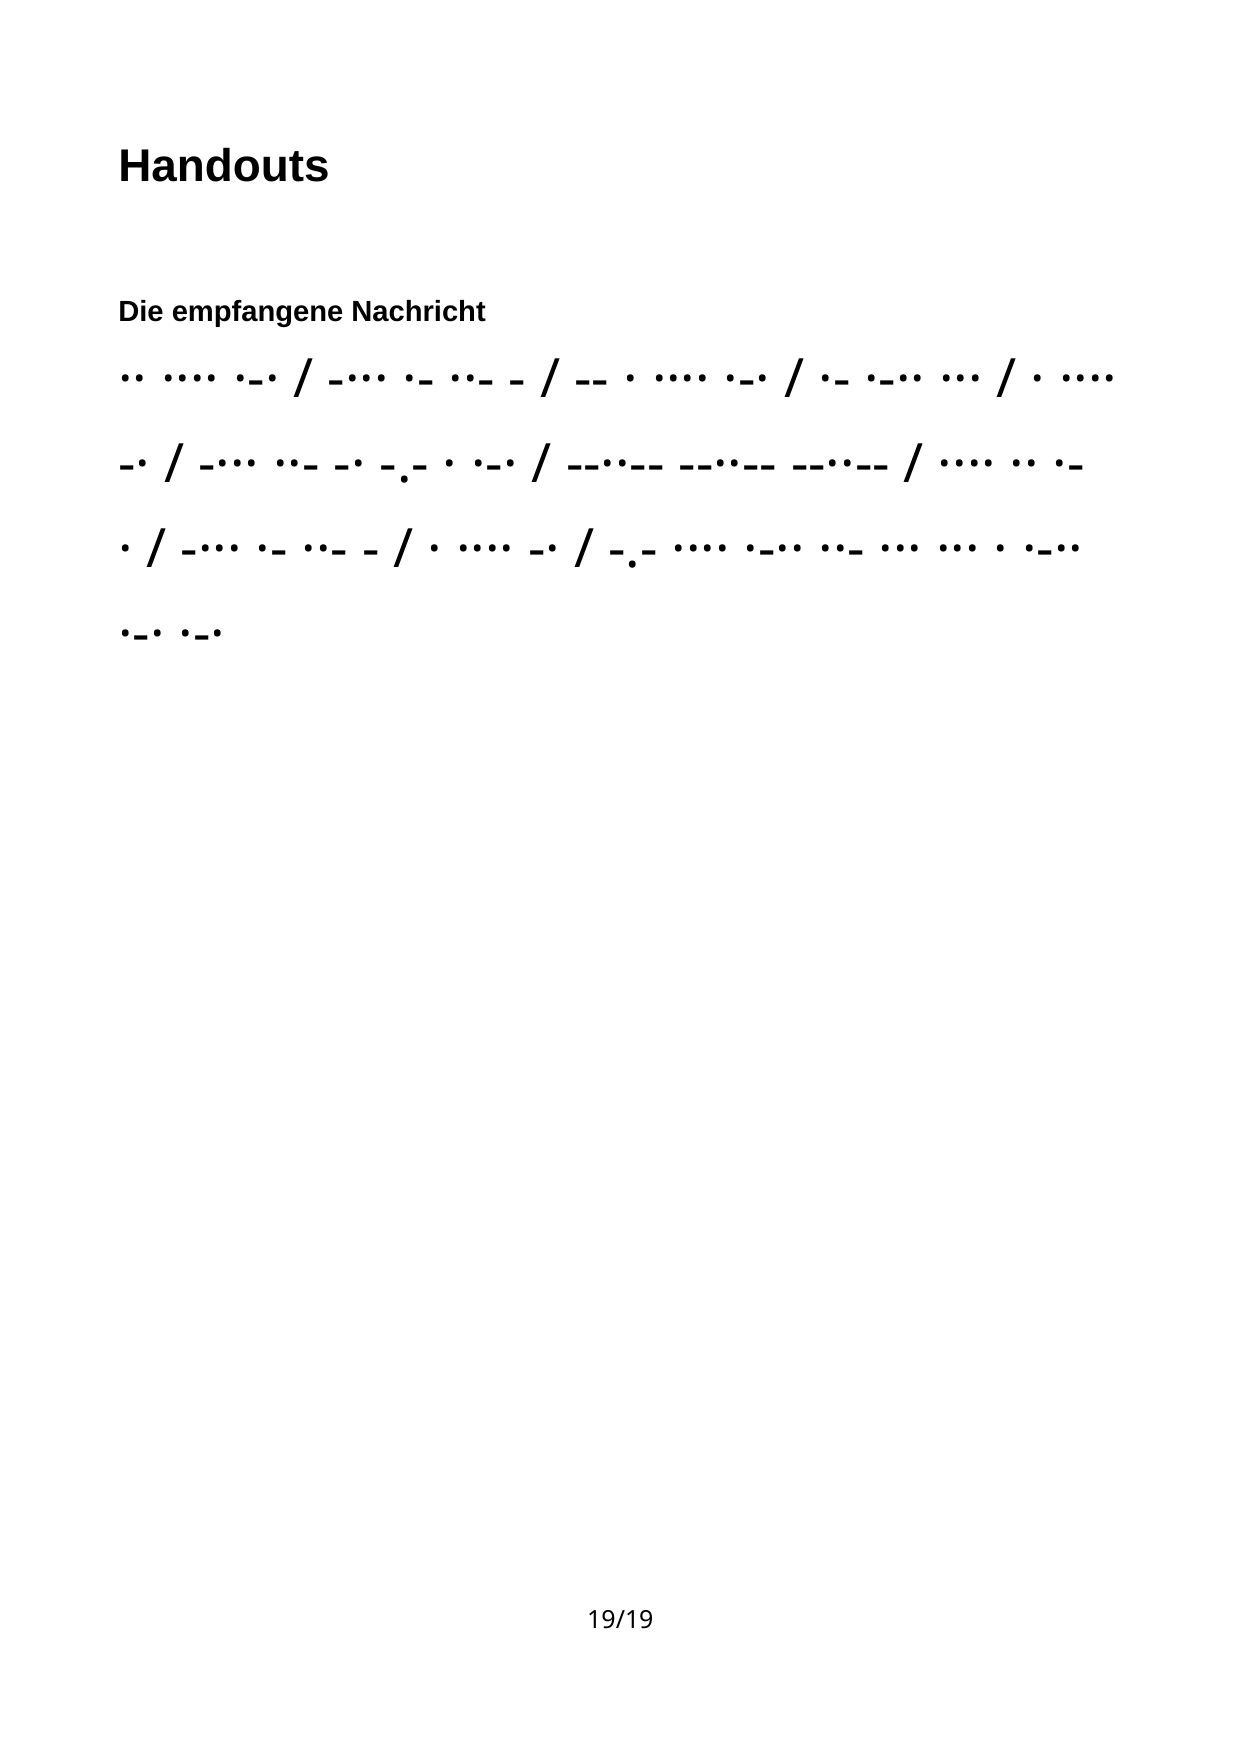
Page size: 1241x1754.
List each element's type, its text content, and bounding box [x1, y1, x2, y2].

text ·· ···· ·-· / -··· ·- ··- - / -- · ···· ·-· / ·- ·-·· ··· / · ···· -· / -··· ··- -· -.- · ·-· / --··-- --··-- --··-- / ···· ·· ·-· / -··· ·- ··- - / · ···· -· / -.- ···· ·-·· ··- ··· ··· · ·-·· ·-· ·-· [118, 340, 1122, 668]
subtitle Die empfangene Nachricht [118, 294, 1122, 327]
subtitle Handouts [118, 139, 1122, 192]
